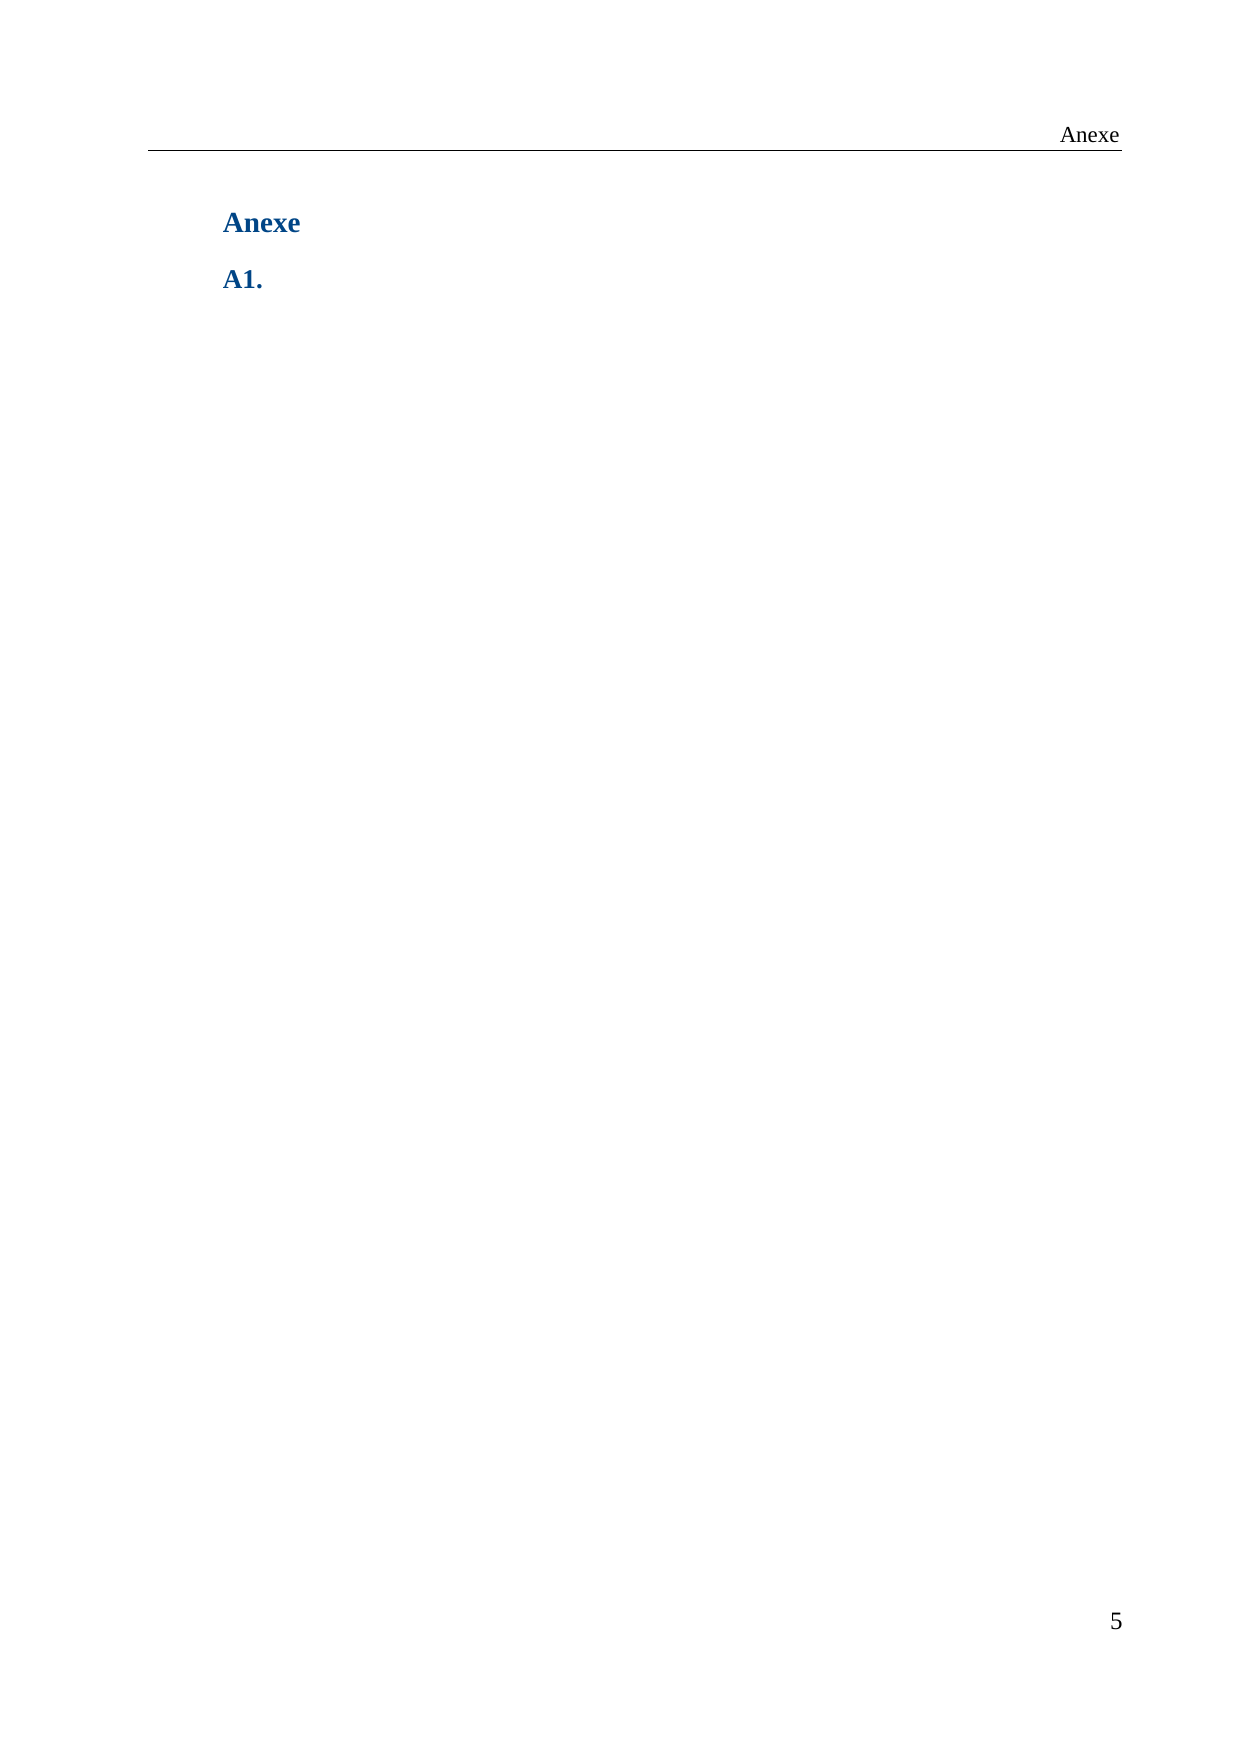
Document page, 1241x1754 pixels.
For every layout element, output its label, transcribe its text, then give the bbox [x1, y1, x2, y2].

subtitle Anexe [148, 205, 1122, 238]
